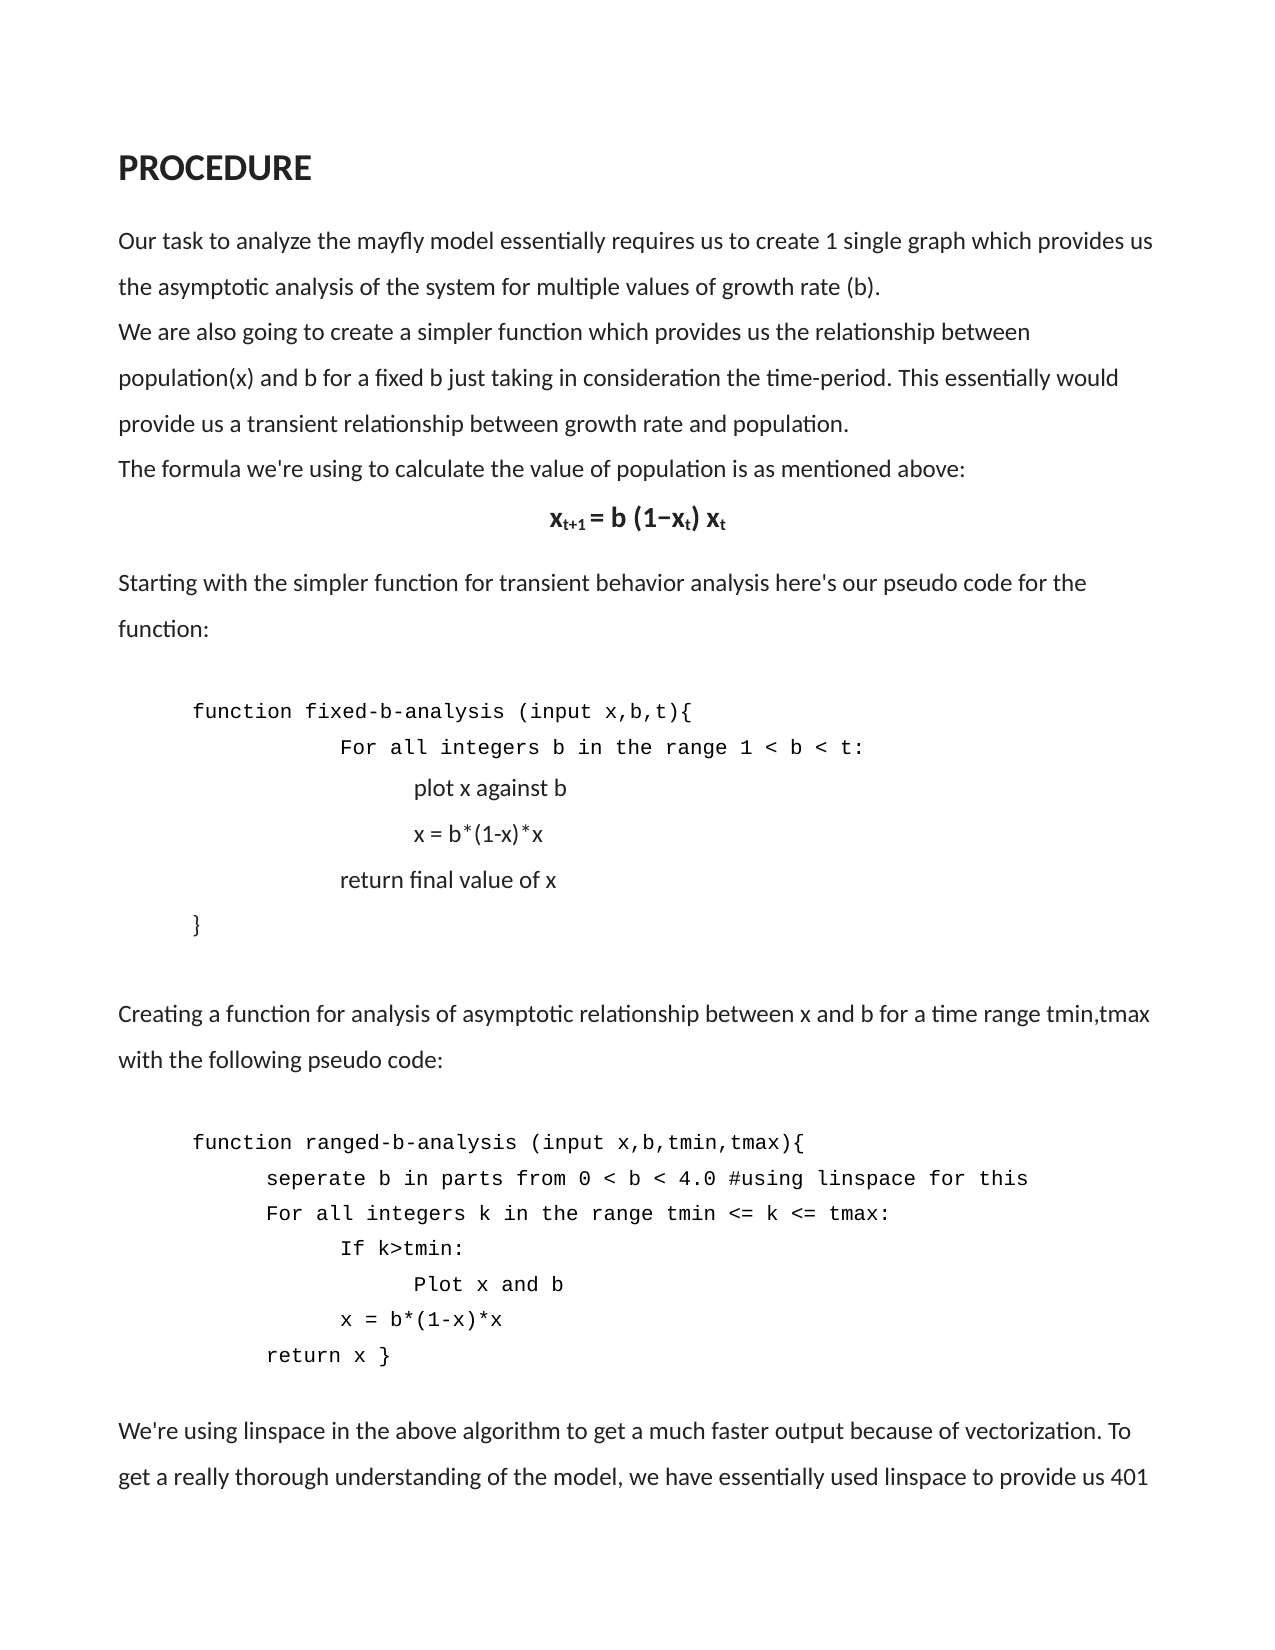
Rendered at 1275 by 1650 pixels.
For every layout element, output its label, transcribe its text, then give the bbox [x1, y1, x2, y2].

text seperate b in parts from 0 < b < 4.0 #using linspace for this [118, 1168, 1157, 1191]
text For all integers b in the range 1 < b < t: [192, 737, 1157, 761]
text xt+1 = b (1−xt) xt [118, 499, 1157, 535]
text return final value of x [192, 864, 1157, 894]
text If k>tmin: [118, 1238, 1157, 1262]
text We're using linspace in the above algorithm to get a much faster output because of vectorization. To get a really thorough understanding of the model, we have essentially used linspace to provide us 401 [118, 1416, 1157, 1492]
text x = b*(1-x)*x [192, 818, 1157, 849]
subtitle PROCEDURE [118, 143, 1157, 189]
text return x } [118, 1345, 1157, 1368]
text The formula we're using to calculate the value of population is as mentioned above: [118, 454, 1157, 484]
text plot x against b [192, 772, 1157, 803]
text Creating a function for analysis of asymptotic relationship between x and b for a time range tmin,tmax with the following pseudo code: [118, 998, 1157, 1074]
text x = b*(1-x)*x [118, 1309, 1157, 1333]
text Plot x and b [118, 1274, 1157, 1297]
text Starting with the simpler function for transient behavior analysis here's our pseudo code for the function: [118, 567, 1157, 644]
text For all integers k in the range tmin <= k <= tmax: [118, 1203, 1157, 1227]
text function fixed-b-analysis (input x,b,t){ [192, 702, 1157, 725]
text We are also going to create a simpler function which provides us the relationship between population(x) and b for a fixed b just taking in consideration the time-period. This essentially would provide us a transient relationship between growth rate and population. [118, 316, 1157, 438]
text function ranged-b-analysis (input x,b,tmin,tmax){ [118, 1132, 1157, 1156]
text } [192, 909, 1157, 940]
text Our task to analyze the mayfly model essentially requires us to create 1 single graph which provides us the asymptotic analysis of the system for multiple values of growth rate (b). [118, 225, 1157, 301]
